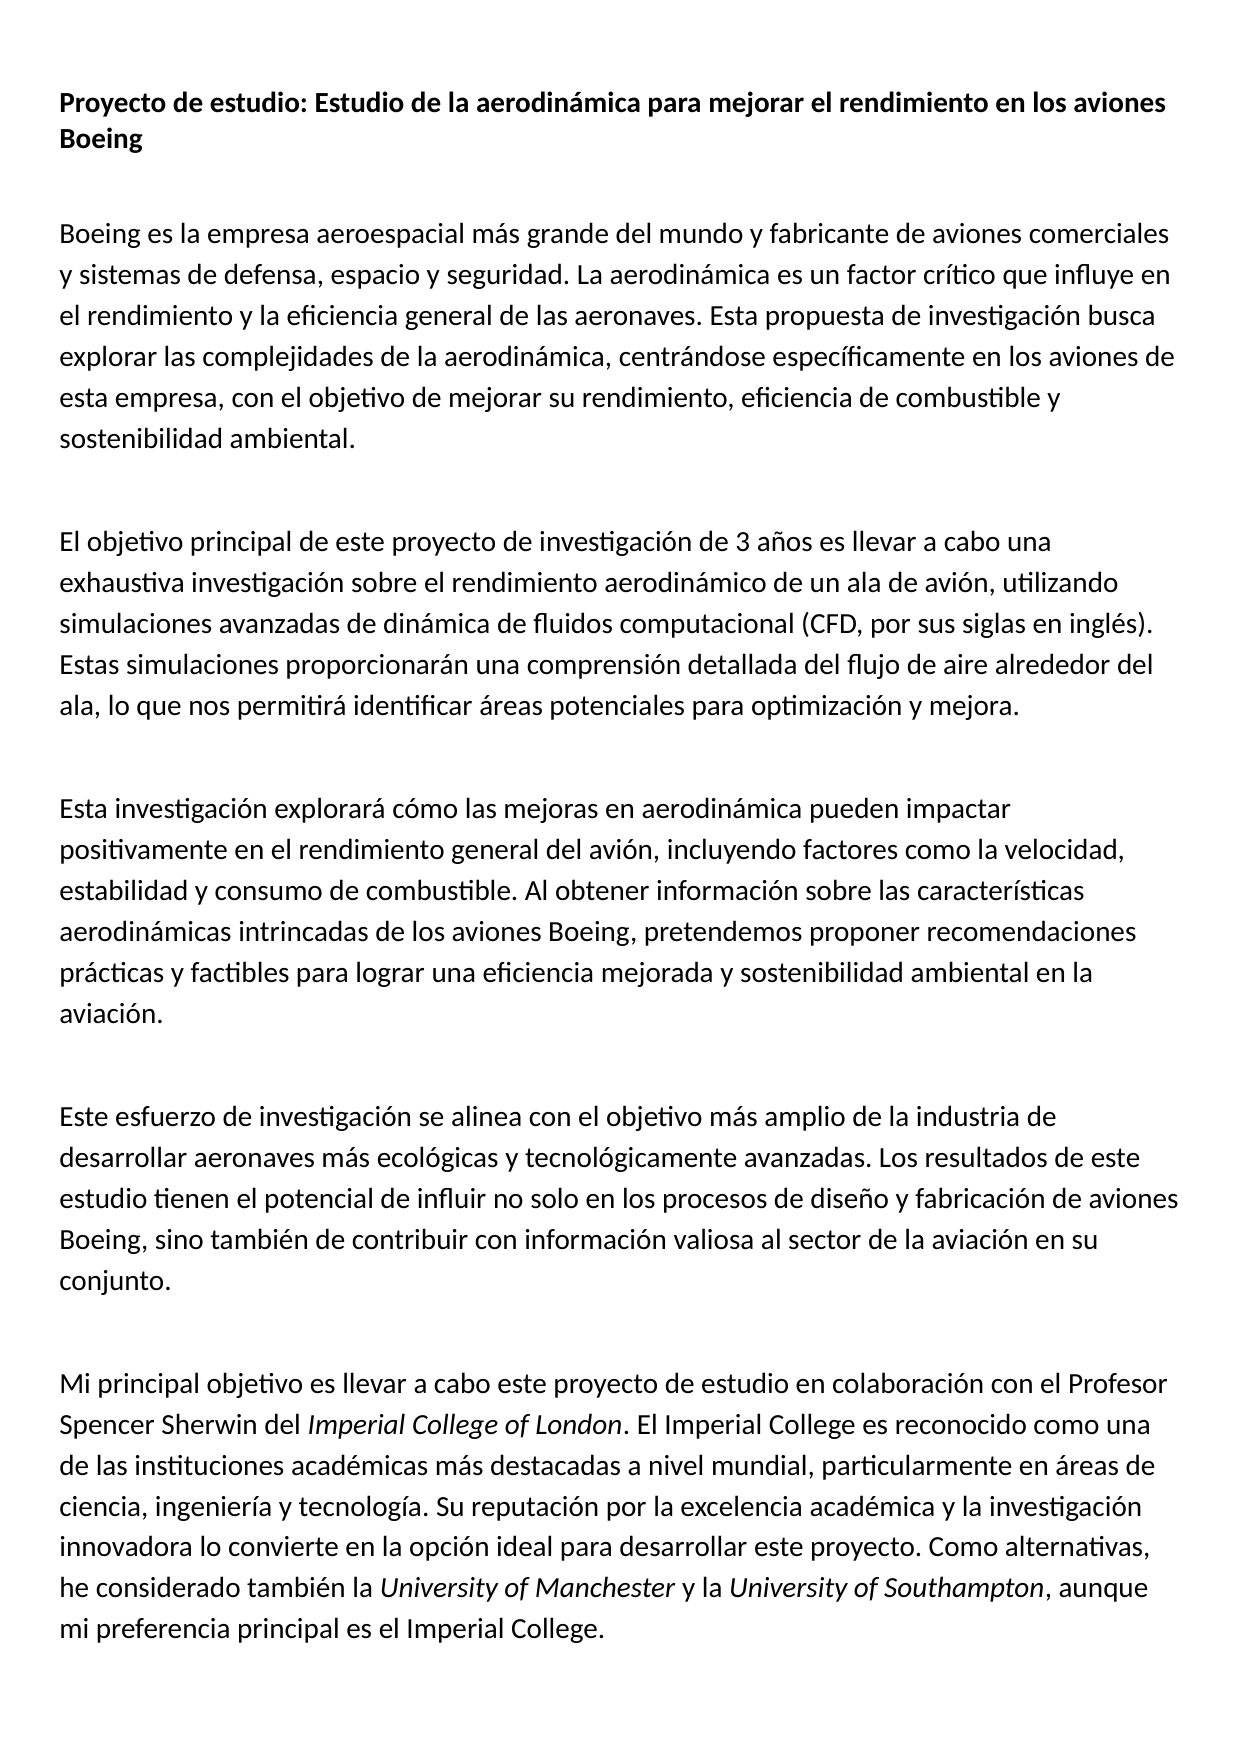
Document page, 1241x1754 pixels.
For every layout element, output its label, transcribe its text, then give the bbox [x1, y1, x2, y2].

text Esta investigación explorará cómo las mejoras en aerodinámica pueden impactar positivamente en el rendimiento general del avión, incluyendo factores como la velocidad, estabilidad y consumo de combustible. Al obtener información sobre las características aerodinámicas intrincadas de los aviones Boeing, pretendemos proponer recomendaciones prácticas y factibles para lograr una eficiencia mejorada y sostenibilidad ambiental en la aviación. [59, 790, 1181, 1030]
text El objetivo principal de este proyecto de investigación de 3 años es llevar a cabo una exhaustiva investigación sobre el rendimiento aerodinámico de un ala de avión, utilizando simulaciones avanzadas de dinámica de fluidos computacional (CFD, por sus siglas en inglés). Estas simulaciones proporcionarán una comprensión detallada del flujo de aire alrededor del ala, lo que nos permitirá identificar áreas potenciales para optimización y mejora. [59, 523, 1181, 723]
text Mi principal objetivo es llevar a cabo este proyecto de estudio en colaboración con el Profesor Spencer Sherwin del Imperial College of London. El Imperial College es reconocido como una de las instituciones académicas más destacadas a nivel mundial, particularmente en áreas de ciencia, ingeniería y tecnología. Su reputación por la excelencia académica y la investigación innovadora lo convierte en la opción ideal para desarrollar este proyecto. Como alternativas, he considerado también la University of Manchester y la University of Southampton, aunque mi preferencia principal es el Imperial College. [59, 1365, 1181, 1646]
text Este esfuerzo de investigación se alinea con el objetivo más amplio de la industria de desarrollar aeronaves más ecológicas y tecnológicamente avanzadas. Los resultados de este estudio tienen el potencial de influir no solo en los procesos de diseño y fabricación de aviones Boeing, sino también de contribuir con información valiosa al sector de la aviación en su conjunto. [59, 1098, 1181, 1297]
text Boeing es la empresa aeroespacial más grande del mundo y fabricante de aviones comerciales y sistemas de defensa, espacio y seguridad. La aerodinámica es un factor crítico que influye en el rendimiento y la eficiencia general de las aeronaves. Esta propuesta de investigación busca explorar las complejidades de la aerodinámica, centrándose específicamente en los aviones de esta empresa, con el objetivo de mejorar su rendimiento, eficiencia de combustible y sostenibilidad ambiental. [59, 215, 1181, 456]
subtitle Proyecto de estudio: Estudio de la aerodinámica para mejorar el rendimiento en los aviones Boeing [59, 84, 1181, 155]
